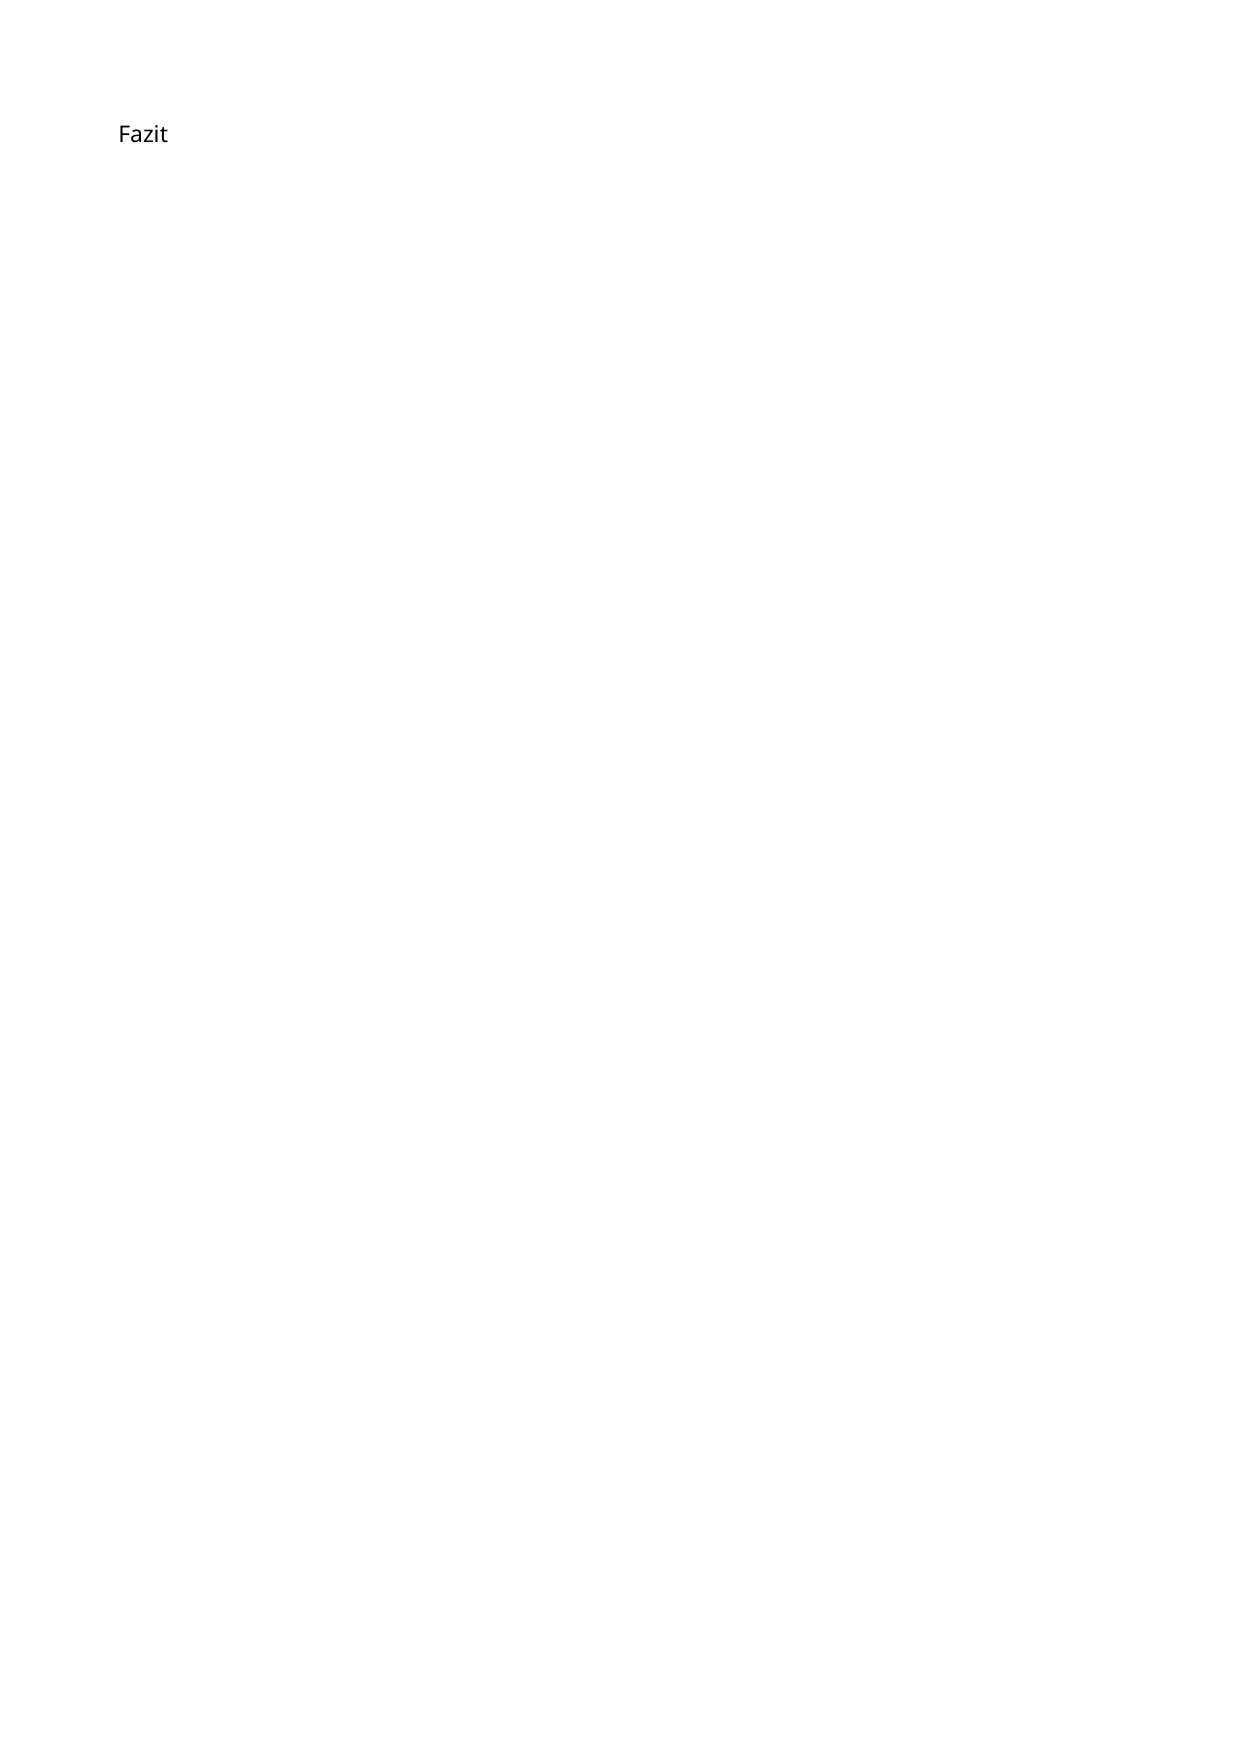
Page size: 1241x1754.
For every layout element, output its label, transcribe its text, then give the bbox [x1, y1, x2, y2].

text Fazit [118, 118, 1122, 149]
